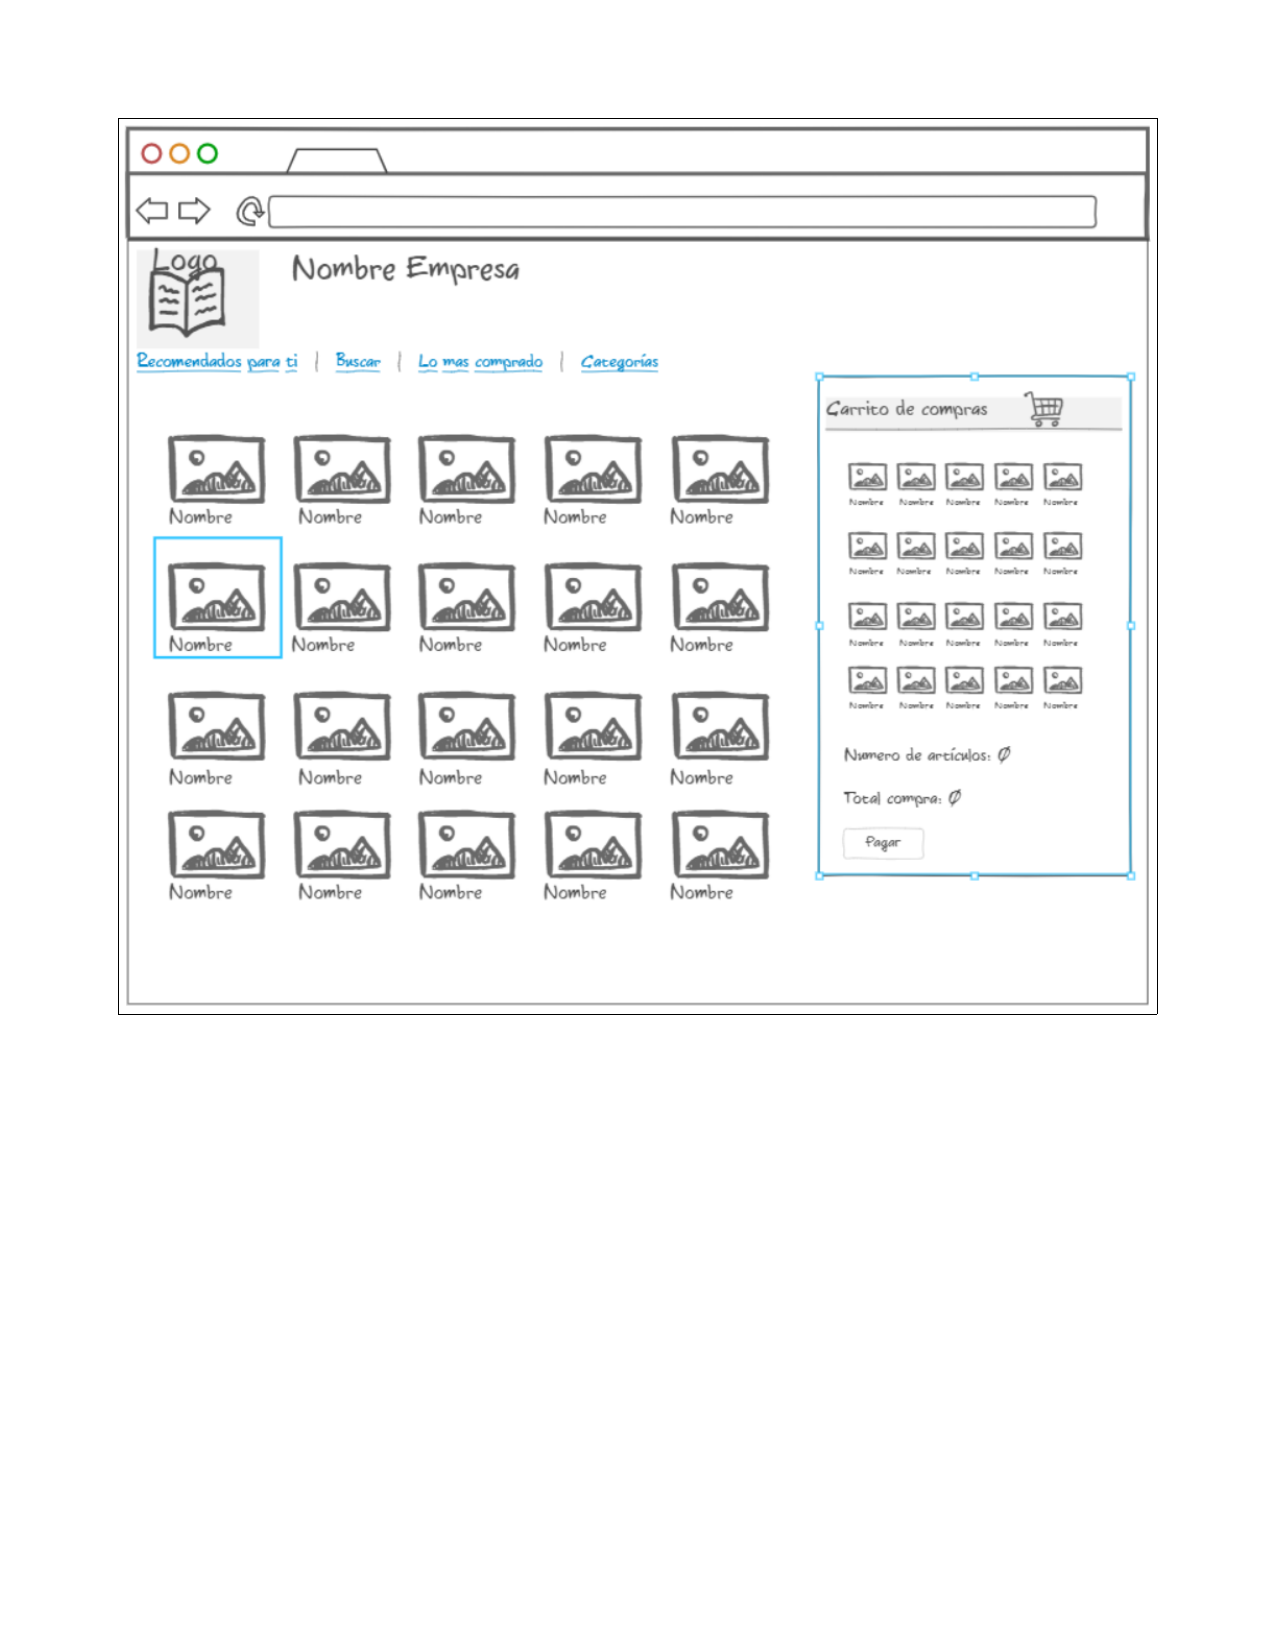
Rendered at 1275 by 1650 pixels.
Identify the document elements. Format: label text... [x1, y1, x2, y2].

table_cell Diseño propuesto: [119, 119, 1157, 1014]
picture [123, 123, 1152, 1009]
